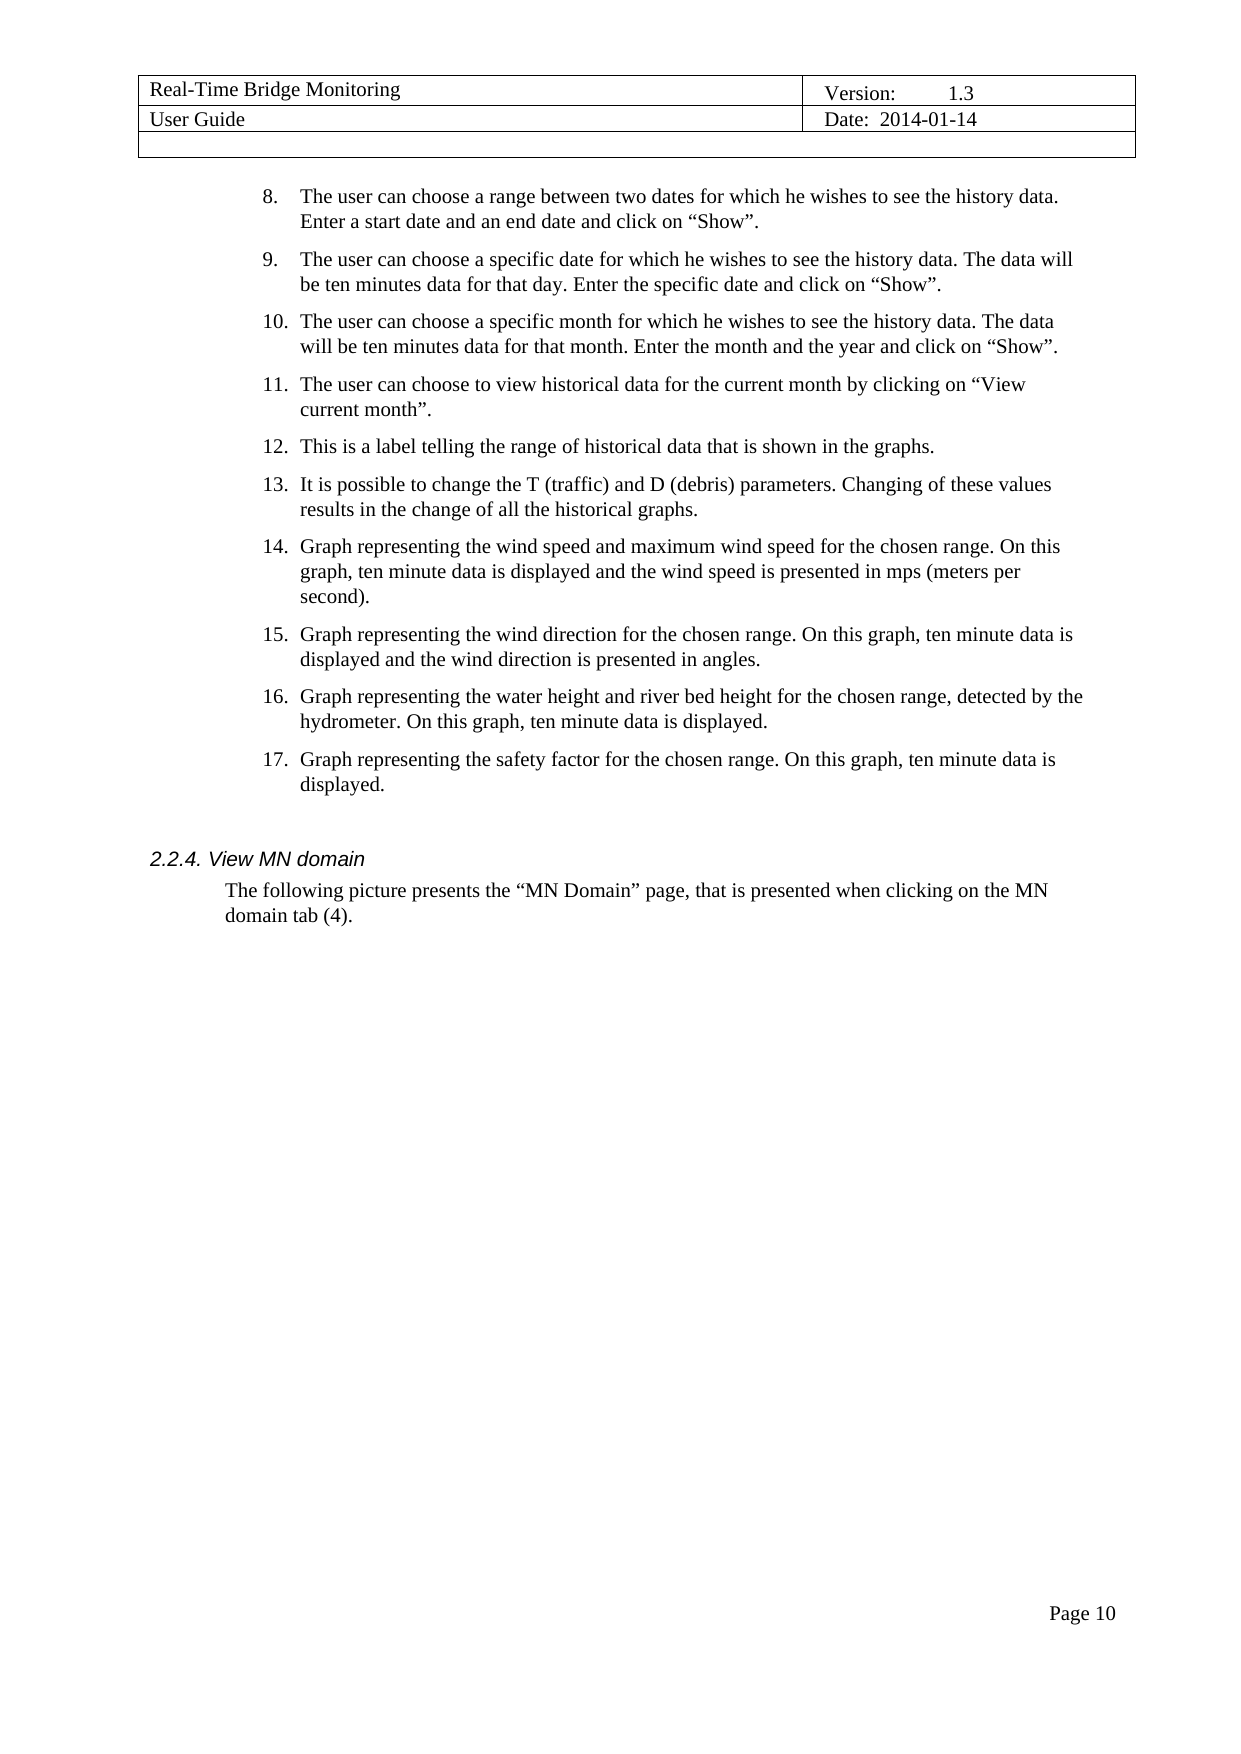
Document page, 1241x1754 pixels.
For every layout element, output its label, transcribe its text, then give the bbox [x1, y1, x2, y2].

list Graph representing the water height and river bed height for the chosen range, detected by the hydrometer. On this graph, ten minute data is displayed. [262, 683, 1090, 733]
list Graph representing the safety factor for the chosen range. On this graph, ten minute data is displayed. [262, 746, 1090, 796]
subtitle 2.2.4. View MN domain [150, 846, 1090, 871]
text The following picture presents the “MN Domain” page, that is presented when clicking on the MN domain tab (4). [225, 877, 1090, 927]
list It is possible to change the T (traffic) and D (debris) parameters. Changing of these values results in the change of all the historical graphs. [262, 471, 1090, 521]
list The user can choose to view historical data for the current month by clicking on “View current month”. [262, 371, 1090, 421]
list The user can choose a range between two dates for which he wishes to see the history data. Enter a start date and an end date and click on “Show”. [262, 183, 1090, 233]
list The user can choose a specific month for which he wishes to see the history data. The data will be ten minutes data for that month. Enter the month and the year and click on “Show”. [262, 308, 1090, 358]
list The user can choose a specific date for which he wishes to see the history data. The data will be ten minutes data for that day. Enter the specific date and click on “Show”. [262, 246, 1090, 296]
list Graph representing the wind direction for the chosen range. On this graph, ten minute data is displayed and the wind direction is presented in angles. [262, 621, 1090, 671]
list This is a label telling the range of historical data that is shown in the graphs. [262, 433, 1090, 458]
list Graph representing the wind speed and maximum wind speed for the chosen range. On this graph, ten minute data is displayed and the wind speed is presented in mps (meters per second). [262, 533, 1090, 608]
